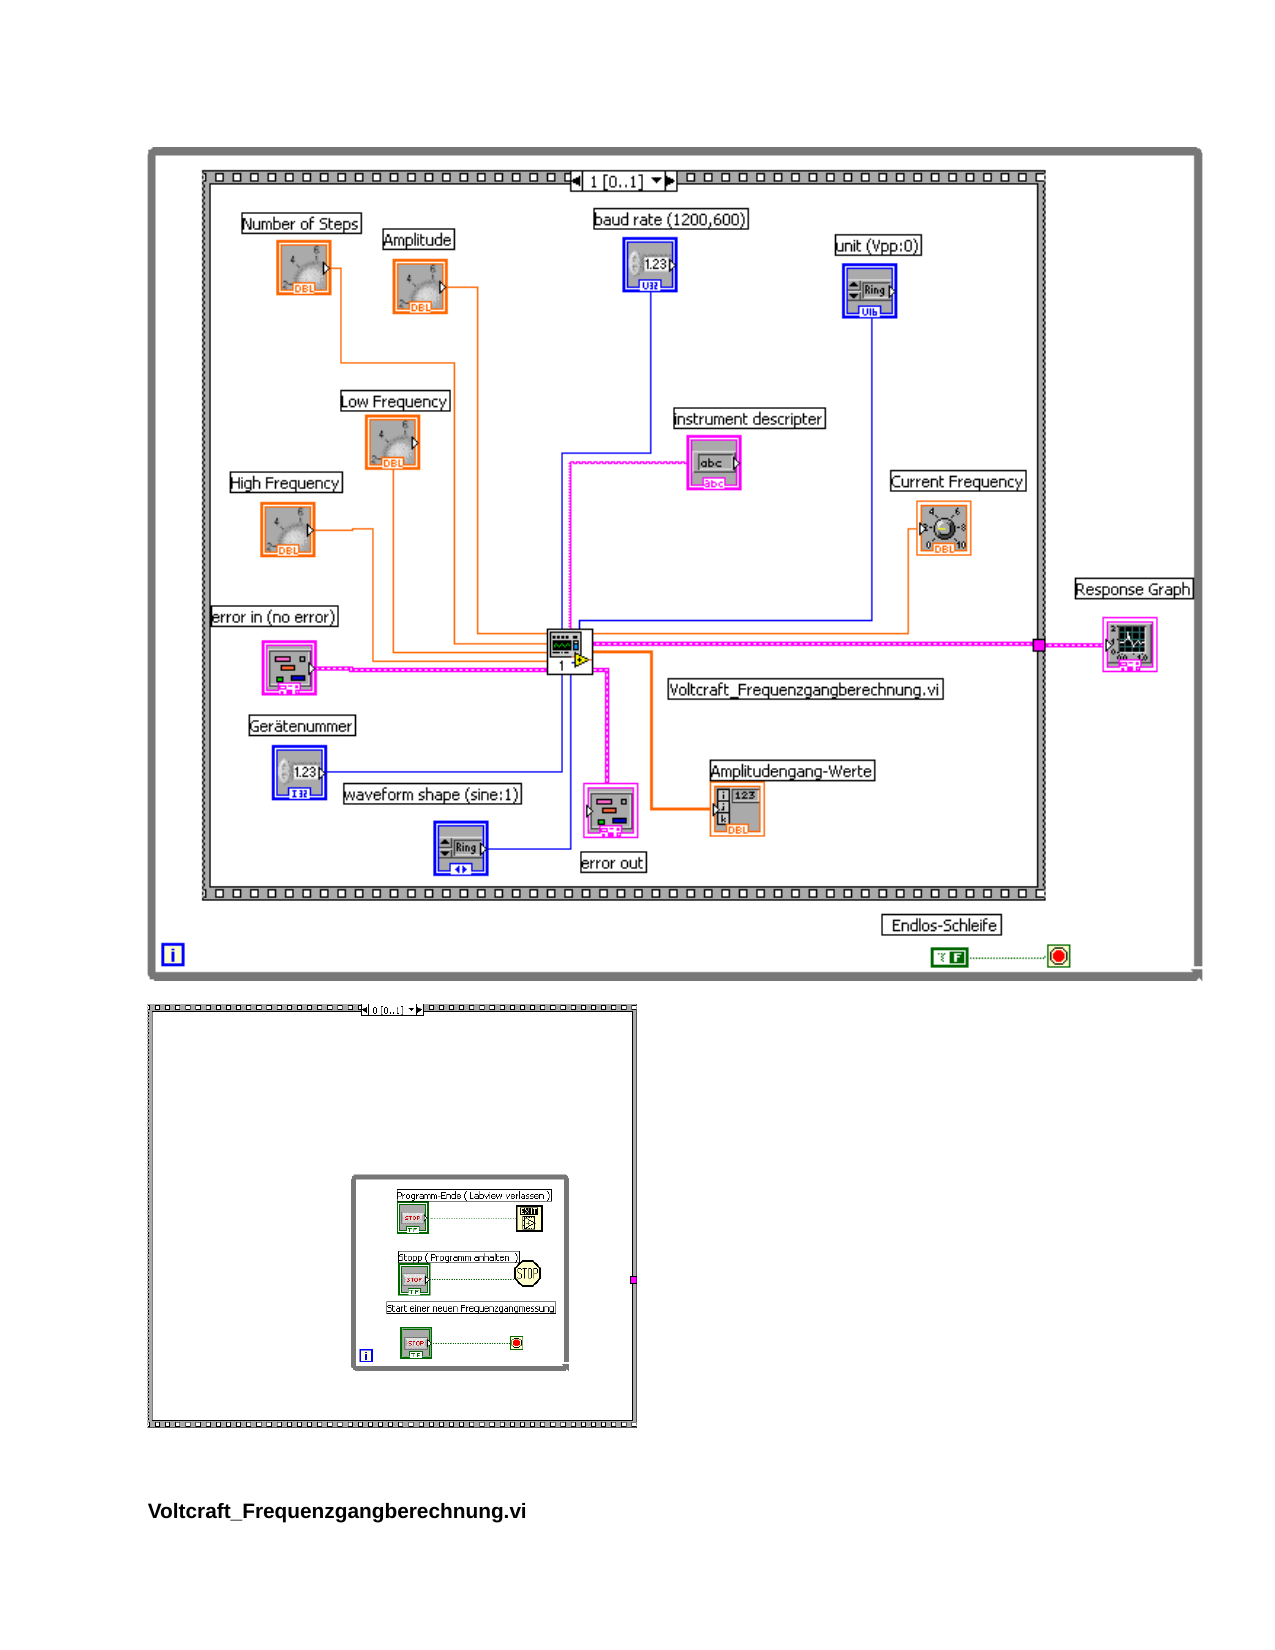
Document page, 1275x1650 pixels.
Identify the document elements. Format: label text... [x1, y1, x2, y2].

picture [147, 1004, 637, 1428]
text Voltcraft_Frequenzgangberechnung.vi [148, 1499, 1127, 1523]
picture [147, 147, 1203, 981]
